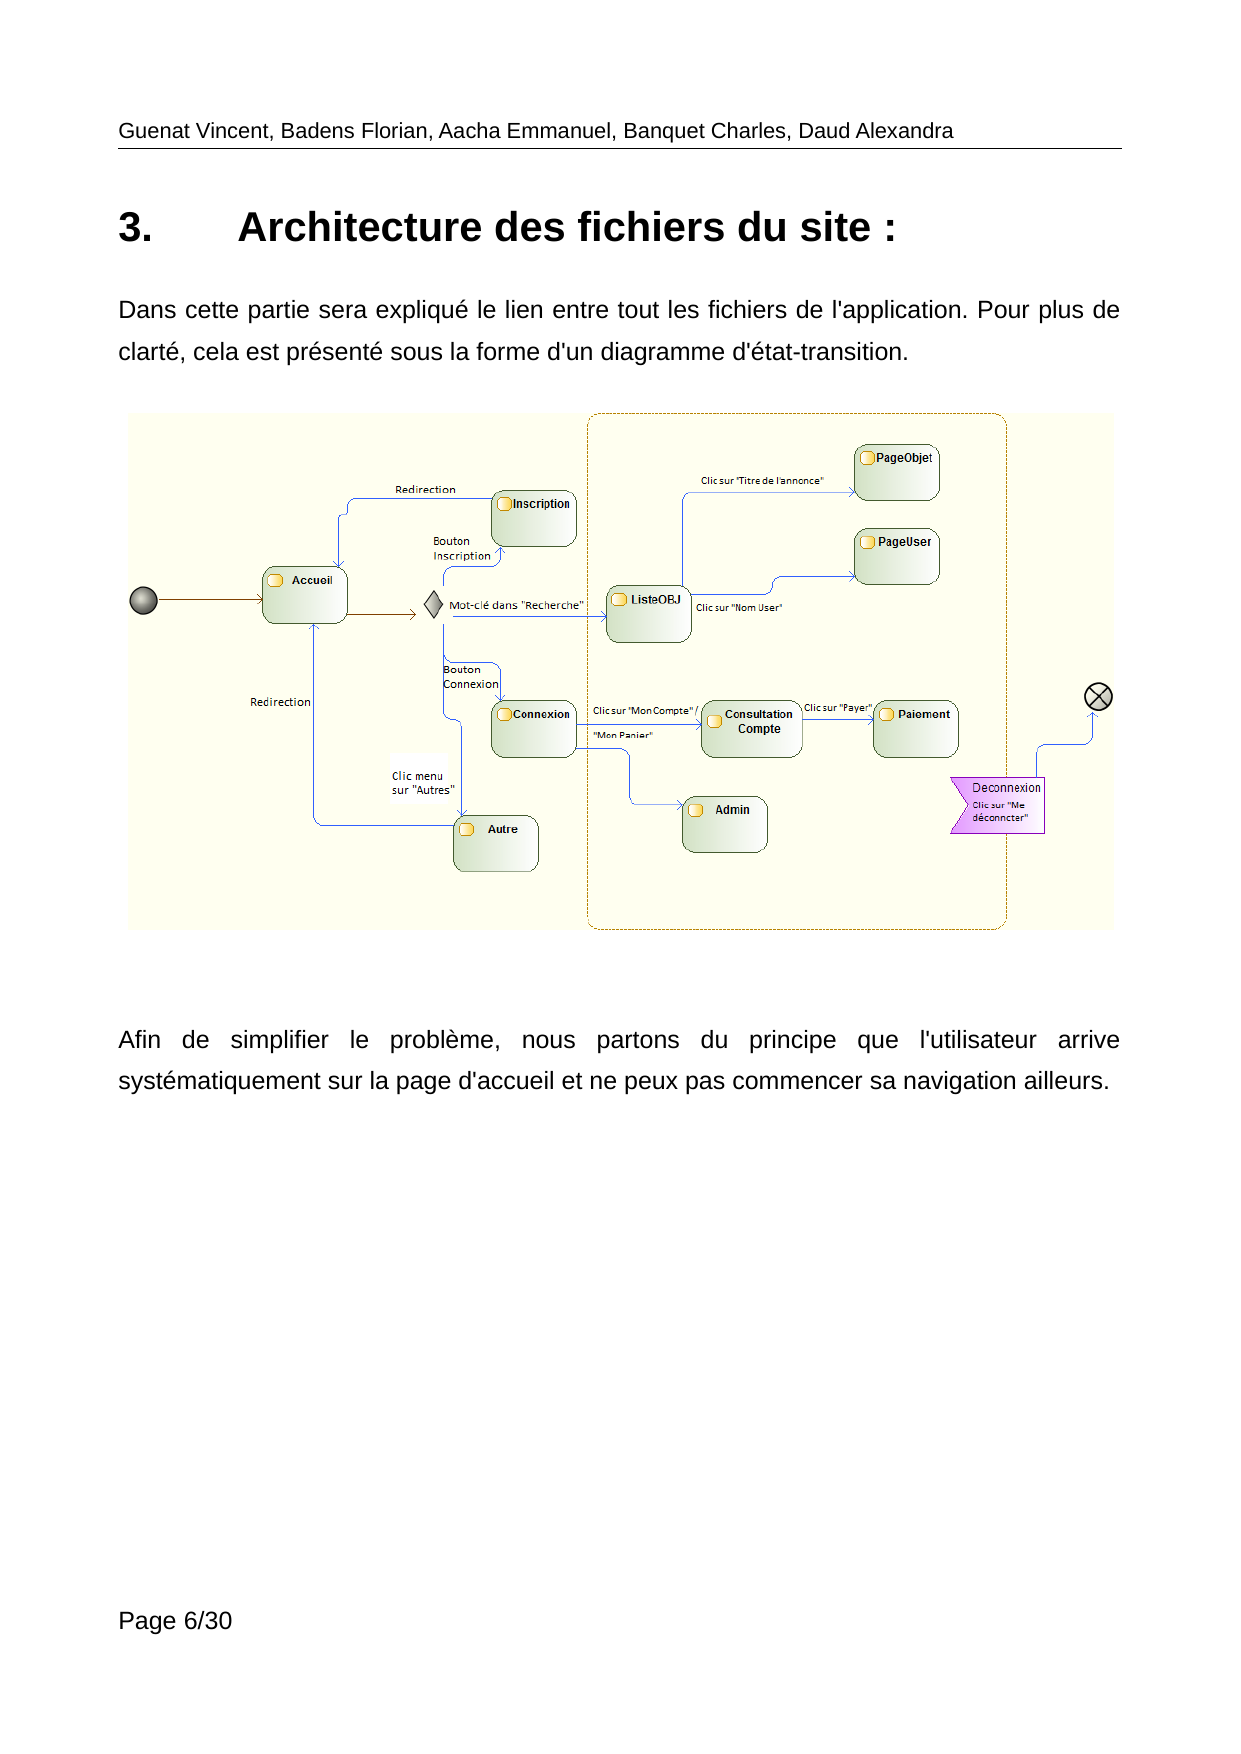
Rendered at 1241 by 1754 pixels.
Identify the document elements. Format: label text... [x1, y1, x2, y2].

text Dans cette partie sera expliqué le lien entre tout les fichiers de l'application. Pour plus de clarté, cela est présenté sous la forme d'un diagramme d'état-transition. [118, 286, 1122, 368]
picture [118, 403, 1123, 939]
subtitle Architecture des fichiers du site : [118, 202, 1122, 250]
text Afin de simplifier le problème, nous partons du principe que l'utilisateur arrive systématiquement sur la page d'accueil et ne peux pas commencer sa navigation ailleurs. [118, 1015, 1122, 1098]
